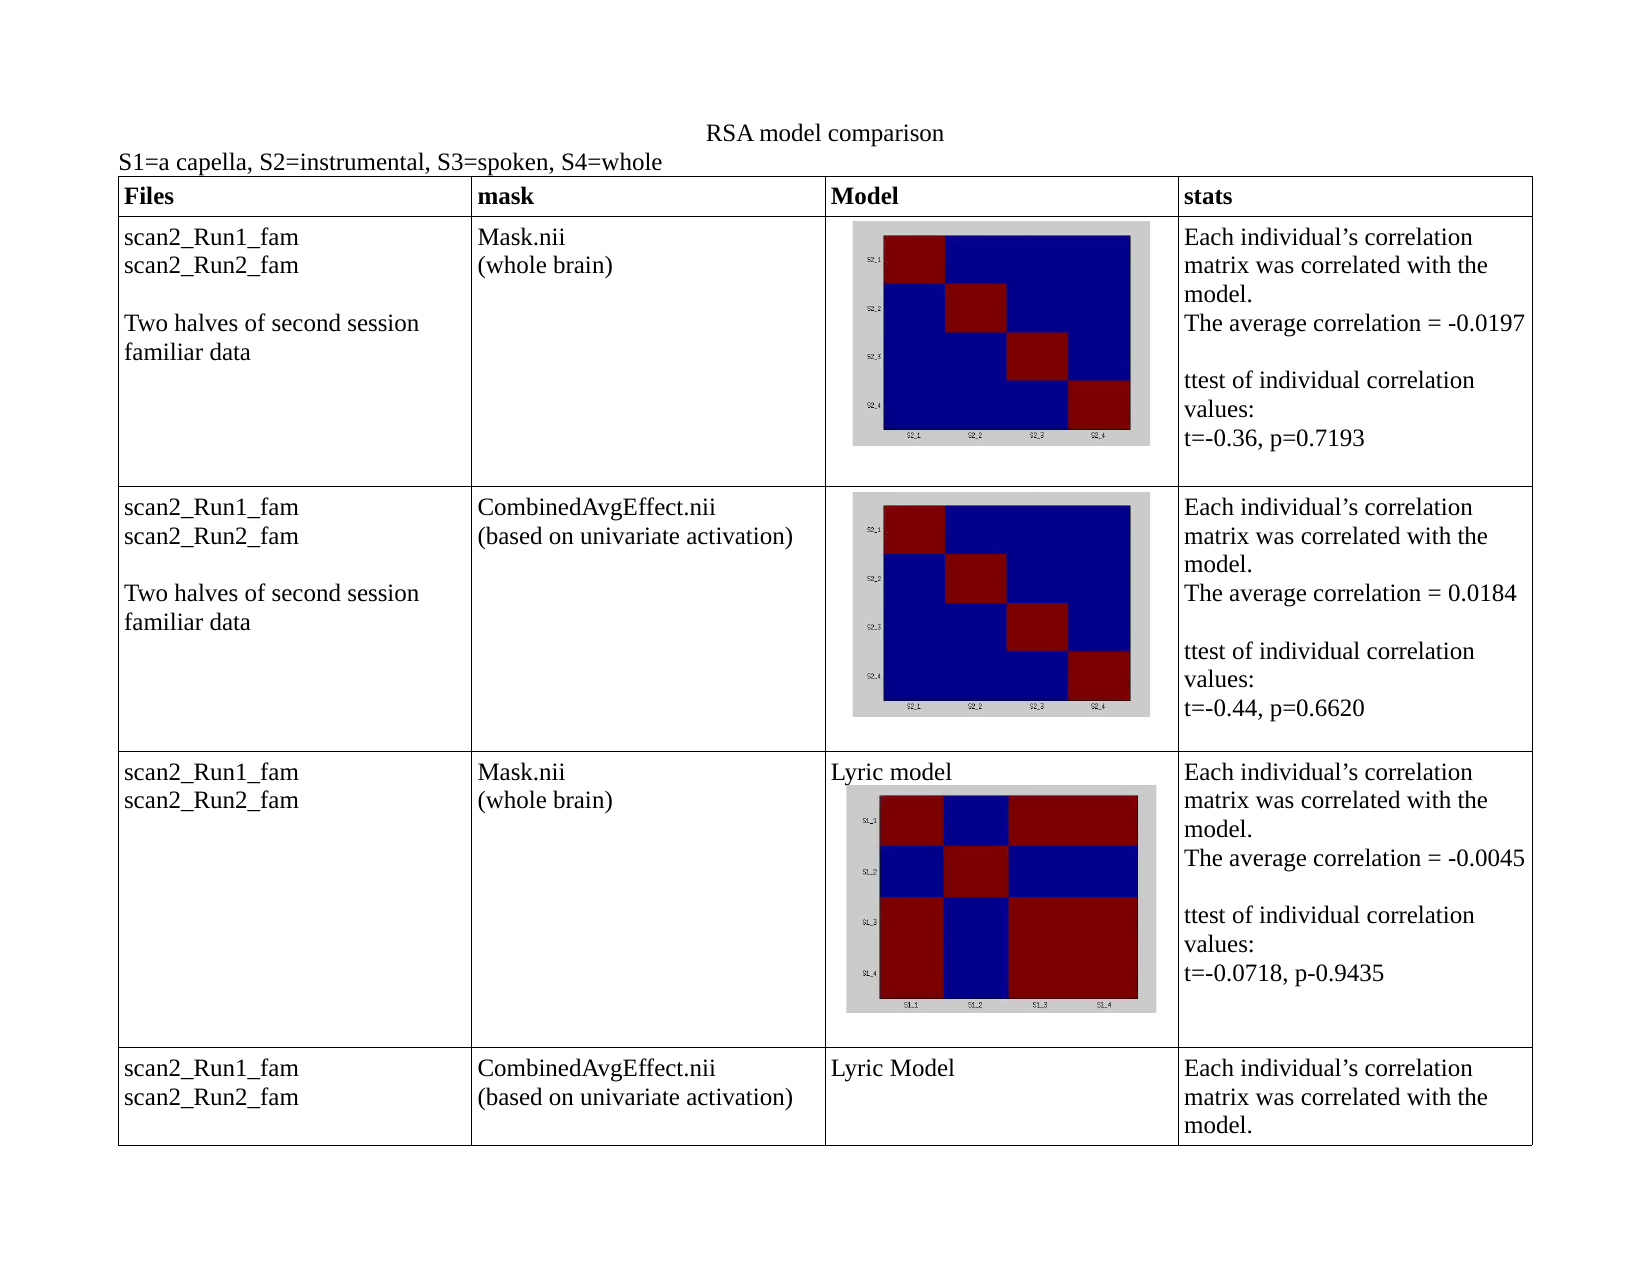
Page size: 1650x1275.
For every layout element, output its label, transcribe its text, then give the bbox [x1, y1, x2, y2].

table_cell Mask.nii (whole brain) [472, 217, 825, 486]
table_cell [826, 487, 1178, 751]
table_cell Each individual’s correlation matrix was correlated with the model. The average correlation = 0.0184 ttest of individual correlation values: t=-0.44, p=0.6620 [1179, 487, 1532, 751]
picture [846, 785, 1157, 1013]
table_cell scan2_Run1_fam scan2_Run2_fam Two halves of second session familiar data [119, 487, 471, 751]
table_cell Each individual’s correlation matrix was correlated with the model. [1179, 1048, 1532, 1145]
picture [852, 221, 1151, 446]
table_cell scan2_Run1_fam scan2_Run2_fam Two halves of second session familiar data [119, 217, 471, 486]
table_cell Each individual’s correlation matrix was correlated with the model. The average correlation = -0.0197 ttest of individual correlation values: t=-0.36, p=0.7193 [1179, 217, 1532, 486]
table_header Model [826, 177, 1178, 216]
table_header Files [119, 177, 471, 216]
table_cell scan2_Run1_fam scan2_Run2_fam [119, 752, 471, 1047]
table_cell CombinedAvgEffect.nii (based on univariate activation) [472, 487, 825, 751]
picture [852, 492, 1151, 717]
table_header stats [1179, 177, 1532, 216]
table_cell Mask.nii (whole brain) [472, 752, 825, 1047]
table_header mask [472, 177, 825, 216]
table_cell Lyric Model [826, 1048, 1178, 1145]
table_cell [826, 217, 1178, 486]
table_cell scan2_Run1_fam scan2_Run2_fam [119, 1048, 471, 1145]
table_cell CombinedAvgEffect.nii (based on univariate activation) [472, 1048, 825, 1145]
table_cell Lyric model [826, 752, 1178, 1047]
table_cell Each individual’s correlation matrix was correlated with the model. The average correlation = -0.0045 ttest of individual correlation values: t=-0.0718, p-0.9435 [1179, 752, 1532, 1047]
text S1=a capella, S2=instrumental, S3=spoken, S4=whole [118, 147, 1532, 176]
text RSA model comparison [118, 118, 1532, 147]
